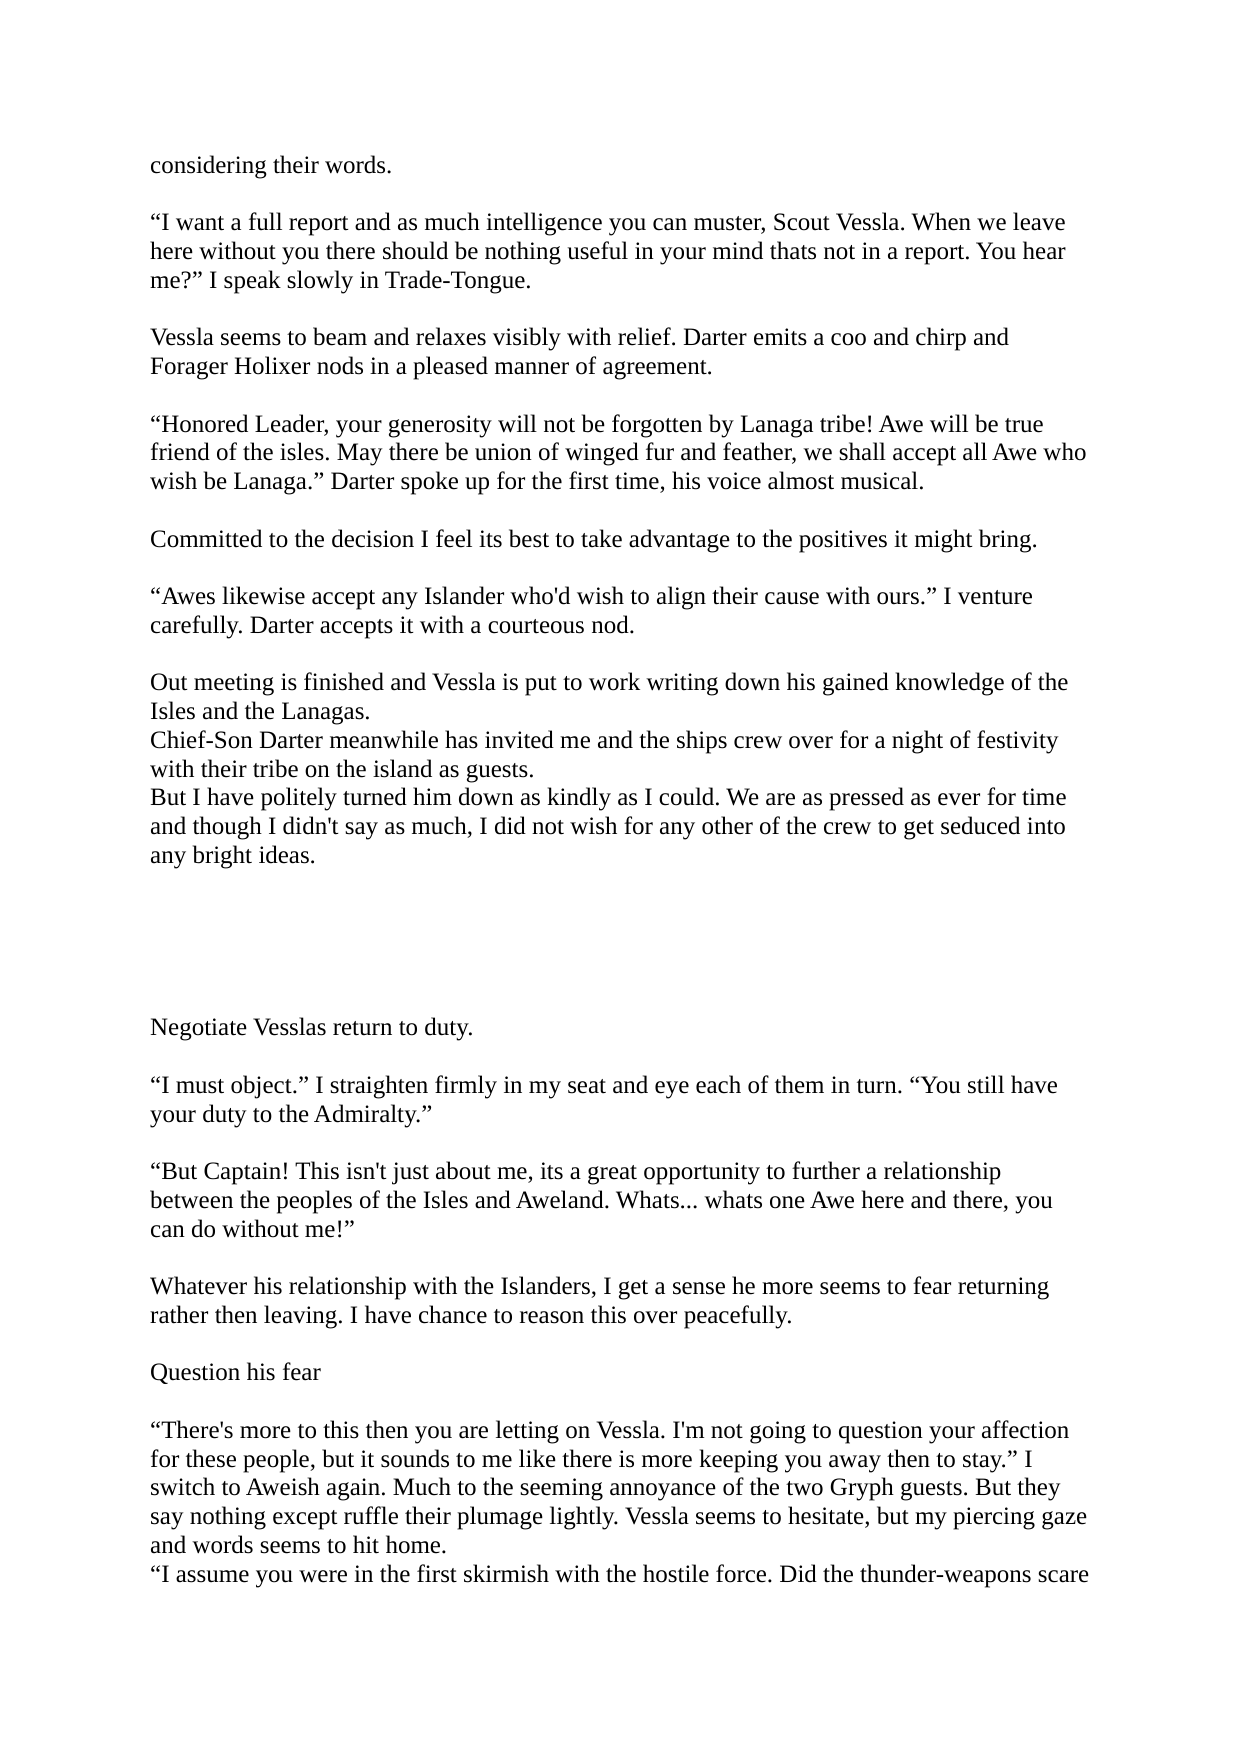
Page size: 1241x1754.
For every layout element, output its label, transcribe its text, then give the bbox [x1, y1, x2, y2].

text Whatever his relationship with the Islanders, I get a sense he more seems to fear returning rather then leaving. I have chance to reason this over peacefully. [150, 1271, 1090, 1329]
text Negotiate Vesslas return to duty. [150, 1012, 1090, 1041]
text “Awes likewise accept any Islander who'd wish to align their cause with ours.” I venture carefully. Darter accepts it with a courteous nod. [150, 581, 1090, 639]
text “Honored Leader, your generosity will not be forgotten by Lanaga tribe! Awe will be true friend of the isles. May there be union of winged fur and feather, we shall accept all Awe who wish be Lanaga.” Darter spoke up for the first time, his voice almost musical. [150, 409, 1090, 495]
text “There's more to this then you are letting on Vessla. I'm not going to question your affection for these people, but it sounds to me like there is more keeping you away then to stay.” I switch to Aweish again. Much to the seeming annoyance of the two Gryph guests. But they say nothing except ruffle their plumage lightly. Vessla seems to hesitate, but my piercing gaze and words seems to hit home. [150, 1415, 1090, 1559]
text considering their words. [150, 150, 1090, 179]
text “I want a full report and as much intelligence you can muster, Scout Vessla. When we leave here without you there should be nothing useful in your mind thats not in a report. You hear me?” I speak slowly in Trade-Tongue. [150, 207, 1090, 294]
text “But Captain! This isn't just about me, its a great opportunity to further a relationship between the peoples of the Isles and Aweland. Whats... whats one Awe here and there, you can do without me!” [150, 1156, 1090, 1242]
text But I have politely turned him down as kindly as I could. We are as pressed as ever for time and though I didn't say as much, I did not wish for any other of the crew to get seduced into any bright ideas. [150, 782, 1090, 869]
text Question his fear [150, 1357, 1090, 1386]
text Vessla seems to beam and relaxes visibly with relief. Darter emits a coo and chirp and Forager Holixer nods in a pleased manner of agreement. [150, 322, 1090, 380]
text “I assume you were in the first skirmish with the hostile force. Did the thunder-weapons scare [150, 1559, 1090, 1587]
text Committed to the decision I feel its best to take advantage to the positives it might bring. [150, 524, 1090, 552]
text Chief-Son Darter meanwhile has invited me and the ships crew over for a night of festivity with their tribe on the island as guests. [150, 725, 1090, 782]
text “I must object.” I straighten firmly in my seat and eye each of them in turn. “You still have your duty to the Admiralty.” [150, 1070, 1090, 1127]
text Out meeting is finished and Vessla is put to work writing down his gained knowledge of the Isles and the Lanagas. [150, 667, 1090, 725]
